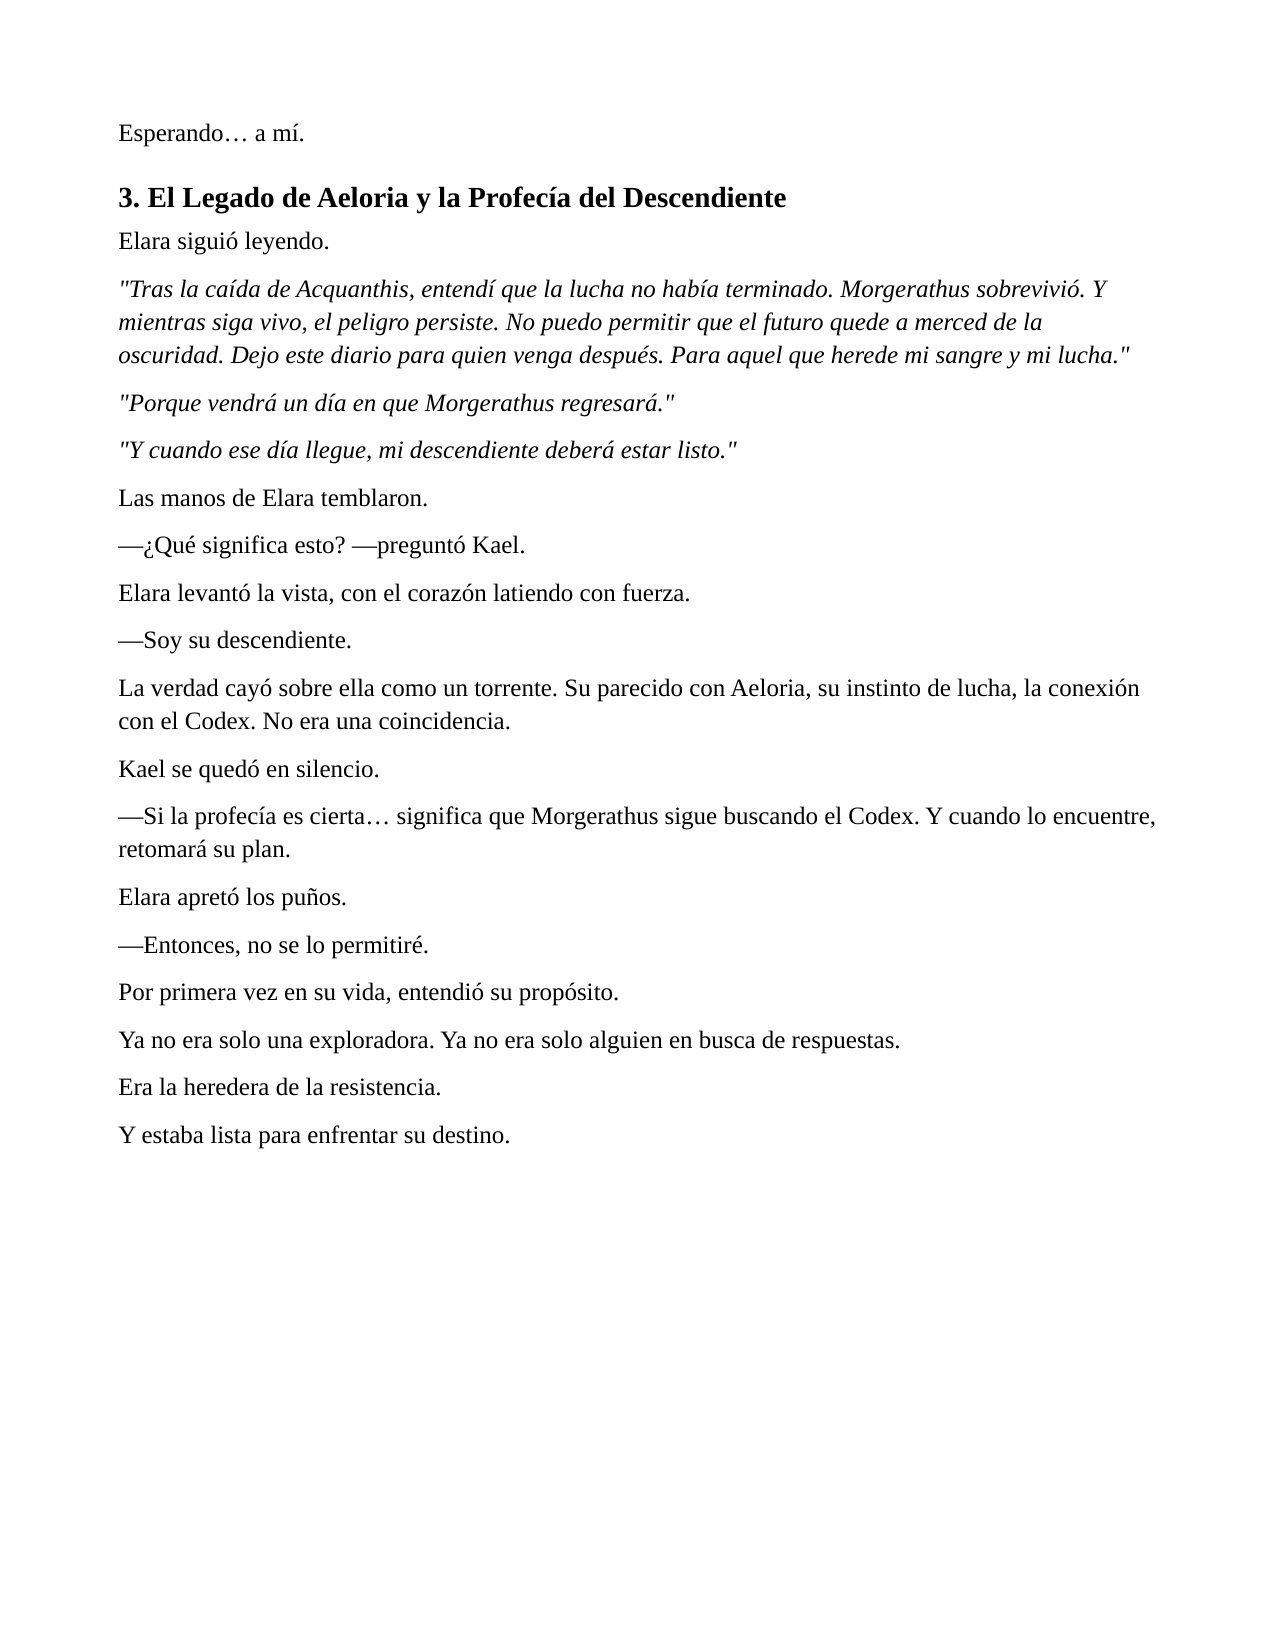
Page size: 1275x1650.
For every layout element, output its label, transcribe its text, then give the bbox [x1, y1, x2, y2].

text Por primera vez en su vida, entendió su propósito. [118, 977, 1157, 1006]
text Kael se quedó en silencio. [118, 754, 1157, 783]
text Esperando… a mí. [118, 118, 1157, 147]
text Era la heredera de la resistencia. [118, 1072, 1157, 1101]
text —Si la profecía es cierta… significa que Morgerathus sigue buscando el Codex. Y cuando lo encuentre, retomará su plan. [118, 801, 1157, 863]
subtitle 3. El Legado de Aeloria y la Profecía del Descendiente [118, 180, 1157, 214]
text Elara apretó los puños. [118, 882, 1157, 911]
text "Tras la caída de Acquanthis, entendí que la lucha no había terminado. Morgerathus sobrevivió. Y mientras siga vivo, el peligro persiste. No puedo permitir que el futuro quede a merced de la oscuridad. Dejo este diario para quien venga después. Para aquel que herede mi sangre y mi lucha." [118, 274, 1157, 369]
text "Y cuando ese día llegue, mi descendiente deberá estar listo." [118, 435, 1157, 464]
text Elara levantó la vista, con el corazón latiendo con fuerza. [118, 578, 1157, 607]
text —Soy su descendiente. [118, 626, 1157, 654]
text La verdad cayó sobre ella como un torrente. Su parecido con Aeloria, su instinto de lucha, la conexión con el Codex. No era una coincidencia. [118, 673, 1157, 735]
text "Porque vendrá un día en que Morgerathus regresará." [118, 388, 1157, 416]
text —Entonces, no se lo permitiré. [118, 930, 1157, 958]
text Las manos de Elara temblaron. [118, 483, 1157, 512]
text —¿Qué significa esto? —preguntó Kael. [118, 530, 1157, 559]
text Ya no era solo una exploradora. Ya no era solo alguien en busca de respuestas. [118, 1025, 1157, 1054]
text Y estaba lista para enfrentar su destino. [118, 1120, 1157, 1149]
text Elara siguió leyendo. [118, 226, 1157, 255]
